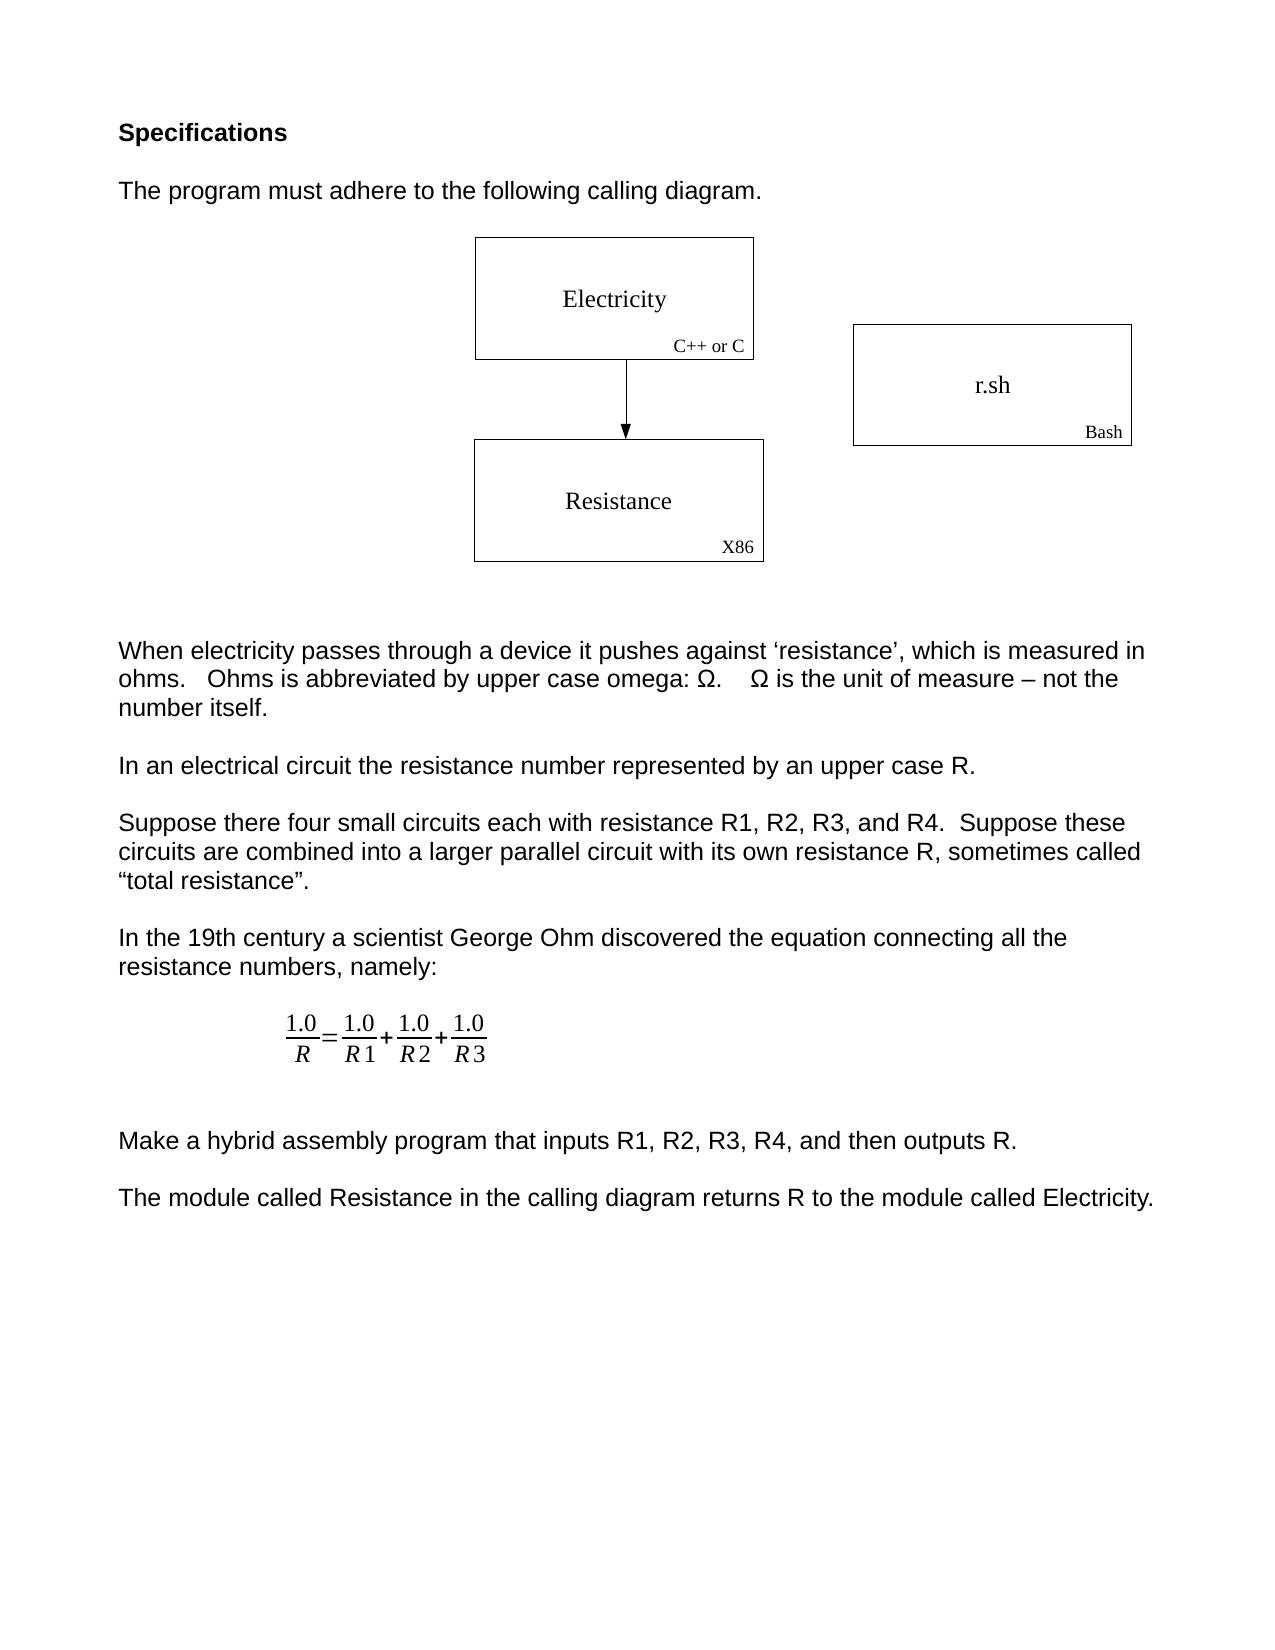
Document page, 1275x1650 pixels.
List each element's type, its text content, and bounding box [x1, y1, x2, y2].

text In the 19th century a scientist George Ohm discovered the equation connecting all the resistance numbers, namely: [118, 923, 1157, 981]
text In an electrical circuit the resistance number represented by an upper case R. [118, 751, 1157, 779]
text Suppose there four small circuits each with resistance R1, R2, R3, and R4. Suppose these circuits are combined into a larger parallel circuit with its own resistance R, sometimes called “total resistance”. [118, 808, 1157, 894]
text The program must adhere to the following calling diagram. [118, 176, 1157, 204]
text Make a hybrid assembly program that inputs R1, R2, R3, R4, and then outputs R. [118, 1126, 1157, 1154]
text Specifications [118, 118, 1157, 147]
text When electricity passes through a device it pushes against ‘resistance’, which is measured in ohms. Ohms is abbreviated by upper case omega: Ω. Ω is the unit of measure – not the number itself. [118, 636, 1157, 722]
text The module called Resistance in the calling diagram returns R to the module called Electricity. [118, 1183, 1157, 1212]
